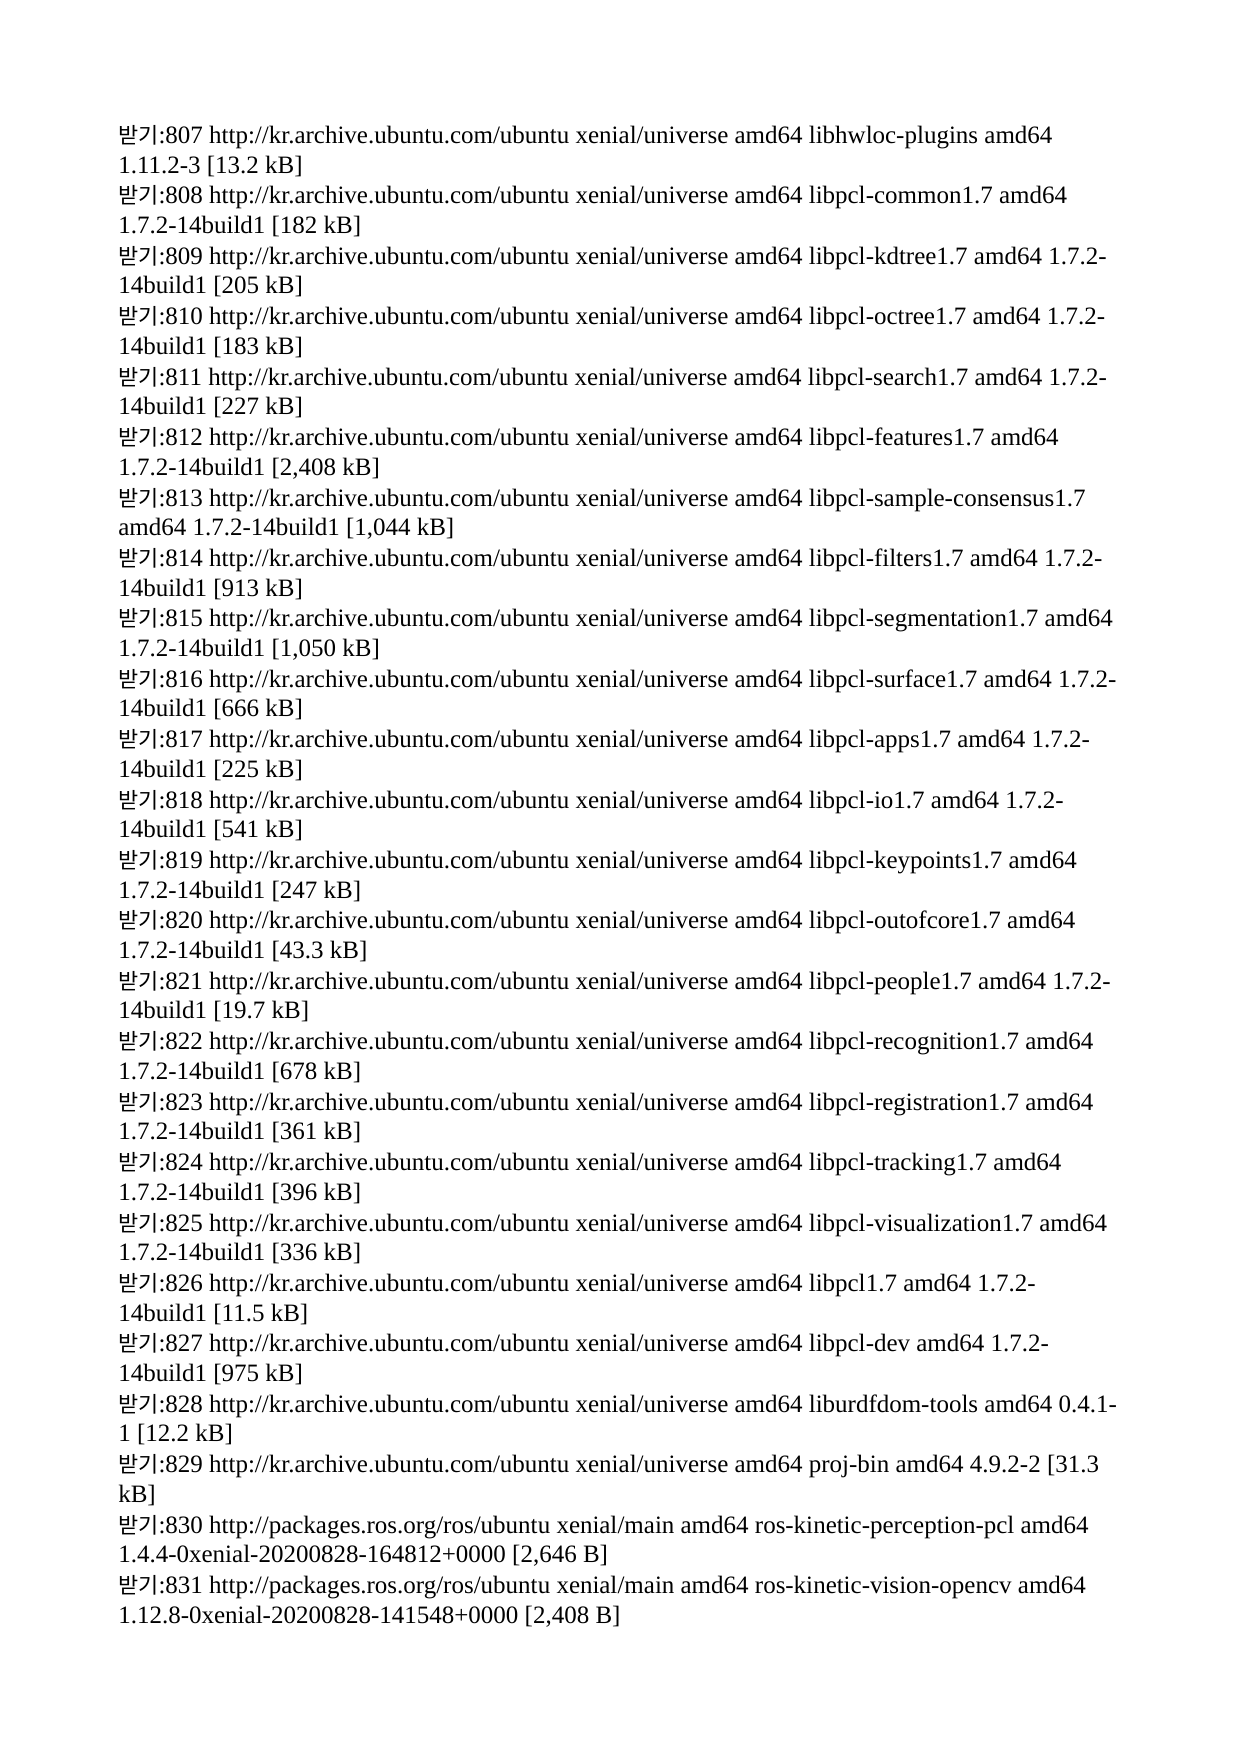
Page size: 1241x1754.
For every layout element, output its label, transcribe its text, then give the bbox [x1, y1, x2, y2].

text 받기:828 http://kr.archive.ubuntu.com/ubuntu xenial/universe amd64 liburdfdom-tools amd64 0.4.1-1 [12.2 kB] [118, 1387, 1122, 1447]
text 받기:823 http://kr.archive.ubuntu.com/ubuntu xenial/universe amd64 libpcl-registration1.7 amd64 1.7.2-14build1 [361 kB] [118, 1085, 1122, 1145]
text 받기:830 http://packages.ros.org/ros/ubuntu xenial/main amd64 ros-kinetic-perception-pcl amd64 1.4.4-0xenial-20200828-164812+0000 [2,646 B] [118, 1508, 1122, 1568]
text 받기:818 http://kr.archive.ubuntu.com/ubuntu xenial/universe amd64 libpcl-io1.7 amd64 1.7.2-14build1 [541 kB] [118, 783, 1122, 843]
text 받기:826 http://kr.archive.ubuntu.com/ubuntu xenial/universe amd64 libpcl1.7 amd64 1.7.2-14build1 [11.5 kB] [118, 1266, 1122, 1326]
text 받기:819 http://kr.archive.ubuntu.com/ubuntu xenial/universe amd64 libpcl-keypoints1.7 amd64 1.7.2-14build1 [247 kB] [118, 843, 1122, 903]
text 받기:831 http://packages.ros.org/ros/ubuntu xenial/main amd64 ros-kinetic-vision-opencv amd64 1.12.8-0xenial-20200828-141548+0000 [2,408 B] [118, 1568, 1122, 1628]
text 받기:829 http://kr.archive.ubuntu.com/ubuntu xenial/universe amd64 proj-bin amd64 4.9.2-2 [31.3 kB] [118, 1447, 1122, 1508]
text 받기:822 http://kr.archive.ubuntu.com/ubuntu xenial/universe amd64 libpcl-recognition1.7 amd64 1.7.2-14build1 [678 kB] [118, 1024, 1122, 1085]
text 받기:811 http://kr.archive.ubuntu.com/ubuntu xenial/universe amd64 libpcl-search1.7 amd64 1.7.2-14build1 [227 kB] [118, 360, 1122, 420]
text 받기:809 http://kr.archive.ubuntu.com/ubuntu xenial/universe amd64 libpcl-kdtree1.7 amd64 1.7.2-14build1 [205 kB] [118, 239, 1122, 299]
text 받기:810 http://kr.archive.ubuntu.com/ubuntu xenial/universe amd64 libpcl-octree1.7 amd64 1.7.2-14build1 [183 kB] [118, 299, 1122, 360]
text 받기:825 http://kr.archive.ubuntu.com/ubuntu xenial/universe amd64 libpcl-visualization1.7 amd64 1.7.2-14build1 [336 kB] [118, 1206, 1122, 1266]
text 받기:817 http://kr.archive.ubuntu.com/ubuntu xenial/universe amd64 libpcl-apps1.7 amd64 1.7.2-14build1 [225 kB] [118, 722, 1122, 783]
text 받기:813 http://kr.archive.ubuntu.com/ubuntu xenial/universe amd64 libpcl-sample-consensus1.7 amd64 1.7.2-14build1 [1,044 kB] [118, 481, 1122, 541]
text 받기:812 http://kr.archive.ubuntu.com/ubuntu xenial/universe amd64 libpcl-features1.7 amd64 1.7.2-14build1 [2,408 kB] [118, 420, 1122, 481]
text 받기:820 http://kr.archive.ubuntu.com/ubuntu xenial/universe amd64 libpcl-outofcore1.7 amd64 1.7.2-14build1 [43.3 kB] [118, 903, 1122, 964]
text 받기:824 http://kr.archive.ubuntu.com/ubuntu xenial/universe amd64 libpcl-tracking1.7 amd64 1.7.2-14build1 [396 kB] [118, 1145, 1122, 1206]
text 받기:827 http://kr.archive.ubuntu.com/ubuntu xenial/universe amd64 libpcl-dev amd64 1.7.2-14build1 [975 kB] [118, 1326, 1122, 1387]
text 받기:821 http://kr.archive.ubuntu.com/ubuntu xenial/universe amd64 libpcl-people1.7 amd64 1.7.2-14build1 [19.7 kB] [118, 964, 1122, 1024]
text 받기:815 http://kr.archive.ubuntu.com/ubuntu xenial/universe amd64 libpcl-segmentation1.7 amd64 1.7.2-14build1 [1,050 kB] [118, 601, 1122, 662]
text 받기:808 http://kr.archive.ubuntu.com/ubuntu xenial/universe amd64 libpcl-common1.7 amd64 1.7.2-14build1 [182 kB] [118, 178, 1122, 239]
text 받기:816 http://kr.archive.ubuntu.com/ubuntu xenial/universe amd64 libpcl-surface1.7 amd64 1.7.2-14build1 [666 kB] [118, 662, 1122, 722]
text 받기:807 http://kr.archive.ubuntu.com/ubuntu xenial/universe amd64 libhwloc-plugins amd64 1.11.2-3 [13.2 kB] [118, 118, 1122, 178]
text 받기:814 http://kr.archive.ubuntu.com/ubuntu xenial/universe amd64 libpcl-filters1.7 amd64 1.7.2-14build1 [913 kB] [118, 541, 1122, 601]
